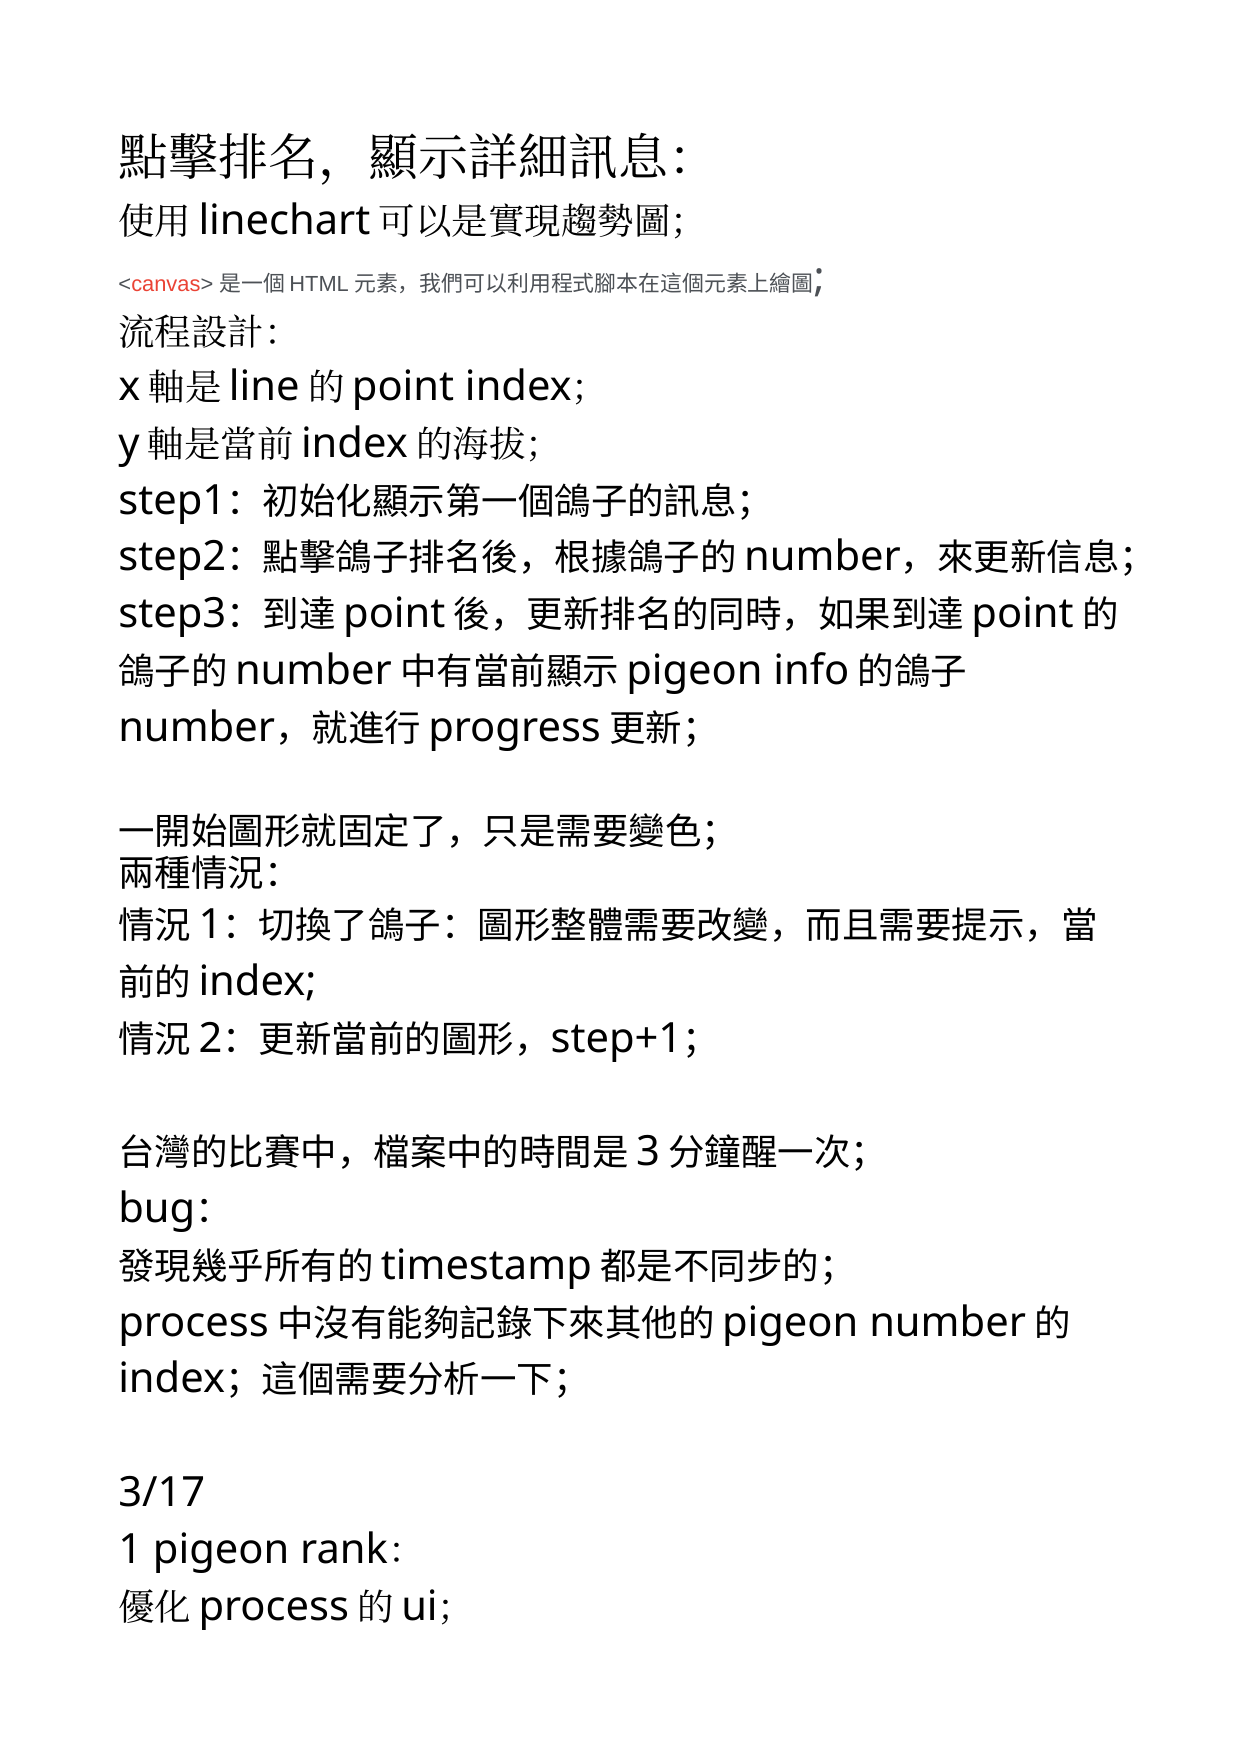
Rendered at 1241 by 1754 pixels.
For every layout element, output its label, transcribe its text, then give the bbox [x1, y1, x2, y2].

text 點擊排名，顯示詳細訊息： [118, 118, 1122, 190]
text 情況1：切換了鴿子：圖形整體需要改變，而且需要提示，當前的index; [118, 894, 1122, 1008]
text 使用linechart可以是實現趨勢圖； [118, 190, 1122, 247]
text 1 pigeon rank： [118, 1518, 1122, 1575]
text step3：到達point後，更新排名的同時，如果到達point的鴿子的number中有當前顯示pigeon info的鴿子number，就進行progress更新； [118, 583, 1122, 753]
text step1：初始化顯示第一個鴿子的訊息； [118, 469, 1122, 526]
text 一開始圖形就固定了，只是需要變色； [118, 810, 1122, 852]
text x軸是line的point index； [118, 356, 1122, 413]
text 發現幾乎所有的timestamp都是不同步的； [118, 1235, 1122, 1291]
text step2：點擊鴿子排名後，根據鴿子的number，來更新信息； [118, 526, 1122, 583]
text 流程設計： [118, 303, 1122, 356]
text process中沒有能夠記錄下來其他的pigeon number的index；這個需要分析一下； [118, 1291, 1122, 1405]
text 優化process的ui； [118, 1575, 1122, 1632]
text <canvas> 是一個HTML 元素，我們可以利用程式腳本在這個元素上繪圖; [118, 247, 1122, 303]
text y軸是當前index的海拔； [118, 413, 1122, 469]
text 情況2：更新當前的圖形，step+1； [118, 1008, 1122, 1064]
text 兩種情況： [118, 852, 1122, 894]
text 台灣的比賽中，檔案中的時間是3分鐘醒一次； [118, 1121, 1122, 1178]
text 3/17 [118, 1462, 1122, 1518]
text bug： [118, 1178, 1122, 1235]
